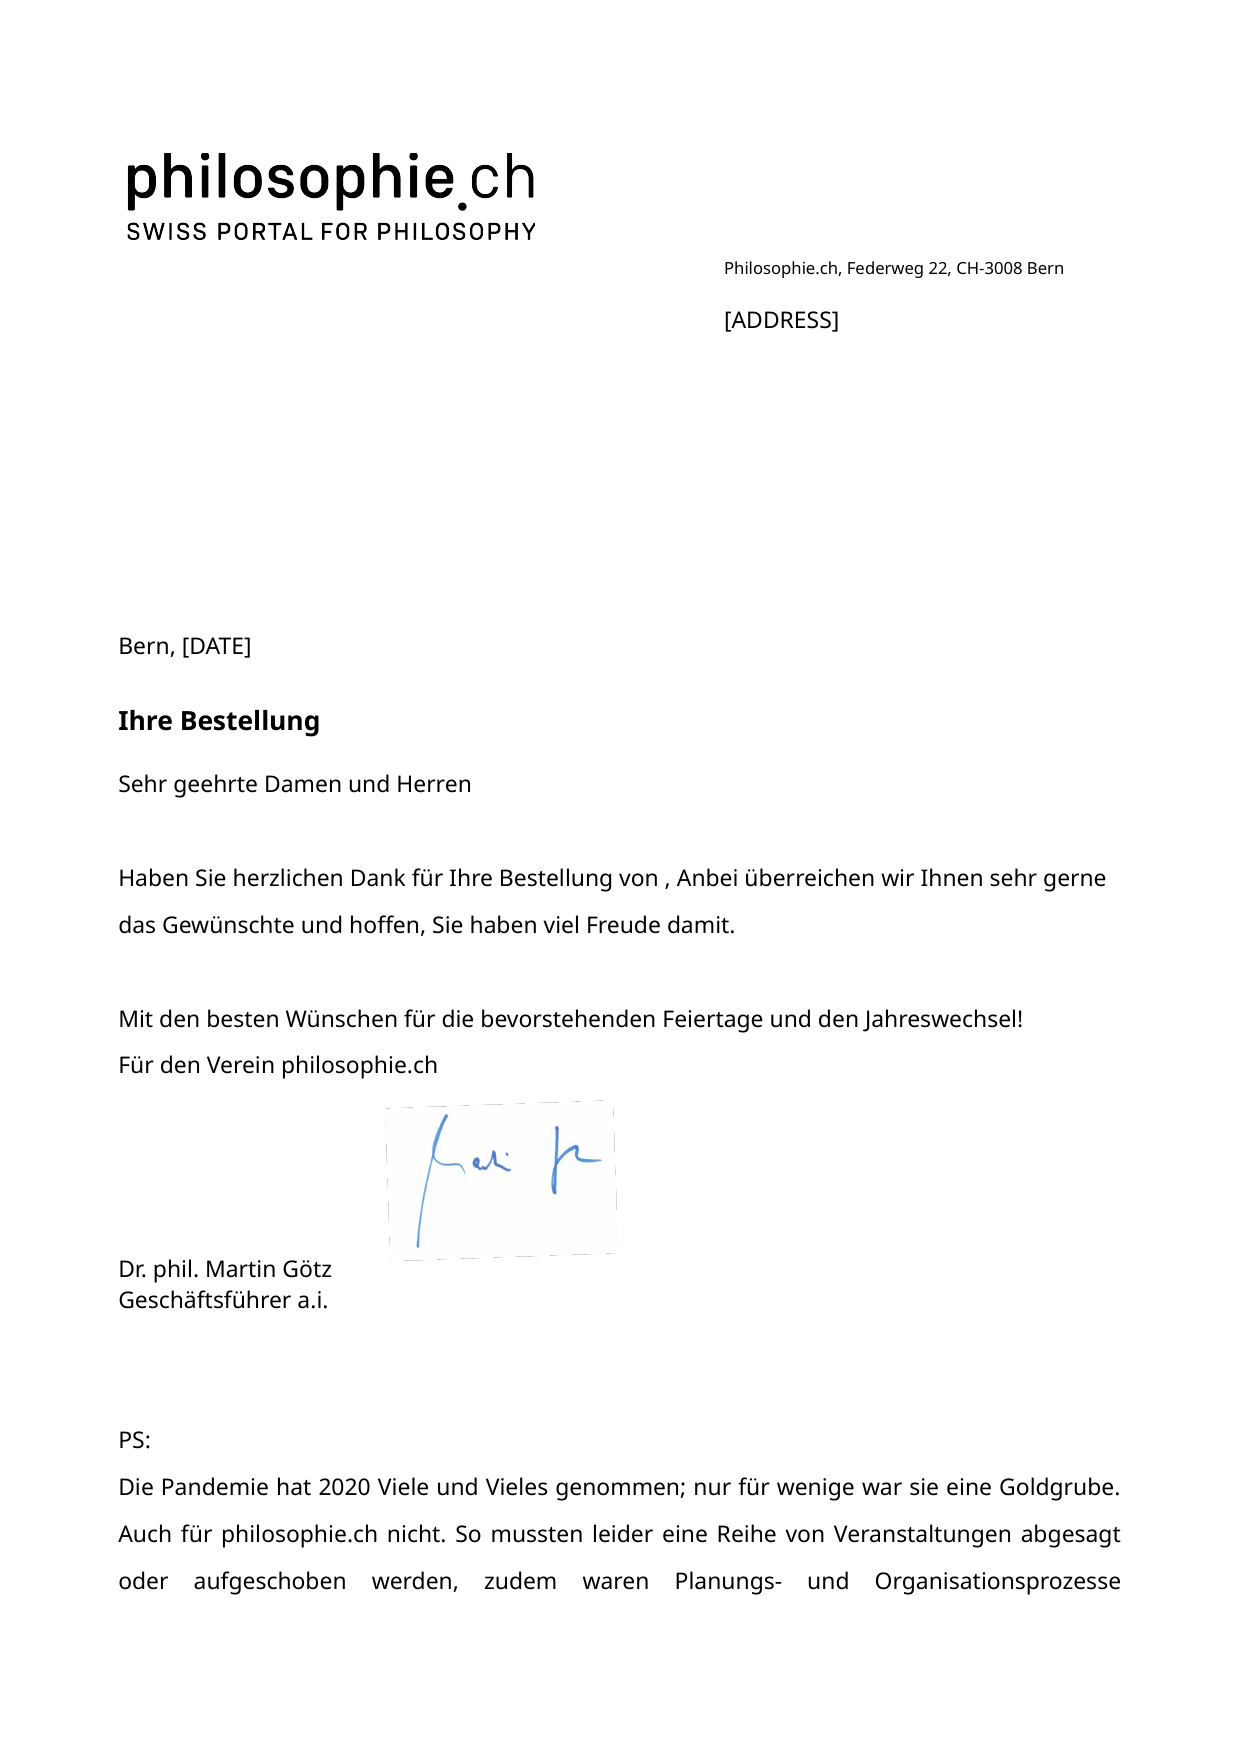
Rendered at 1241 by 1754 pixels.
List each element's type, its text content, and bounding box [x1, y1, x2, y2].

text Die Pandemie hat 2020 Viele und Vieles genommen; nur für wenige war sie eine Goldgrube. Auch für philosophie.ch nicht. So mussten leider eine Reihe von Veranstaltungen abgesagt oder aufgeschoben werden, zudem waren Planungs- und Organisationsprozesse [118, 1471, 1122, 1596]
subtitle Ihre Bestellung [118, 702, 1122, 738]
text Sehr geehrte Damen und Herren [118, 768, 1122, 799]
picture [385, 1100, 618, 1261]
text Bern, [DATE] [118, 630, 1122, 661]
text Geschäftsführer a.i. [118, 1284, 1122, 1315]
text PS: [118, 1424, 1122, 1456]
text Dr. phil. Martin Götz [118, 1253, 1122, 1284]
picture [127, 153, 535, 240]
text Philosophie.ch, Federweg 22, CH-3008 Bern [724, 257, 1091, 279]
text [ADDRESS] [724, 304, 1111, 336]
text Haben Sie herzlichen Dank für Ihre Bestellung von , Anbei überreichen wir Ihnen sehr gerne das Gewünschte und hoffen, Sie haben viel Freude damit. [118, 862, 1122, 940]
text Mit den besten Wünschen für die bevorstehenden Feiertage und den Jahreswechsel! [118, 1003, 1122, 1034]
text Für den Verein philosophie.ch [118, 1049, 1122, 1081]
